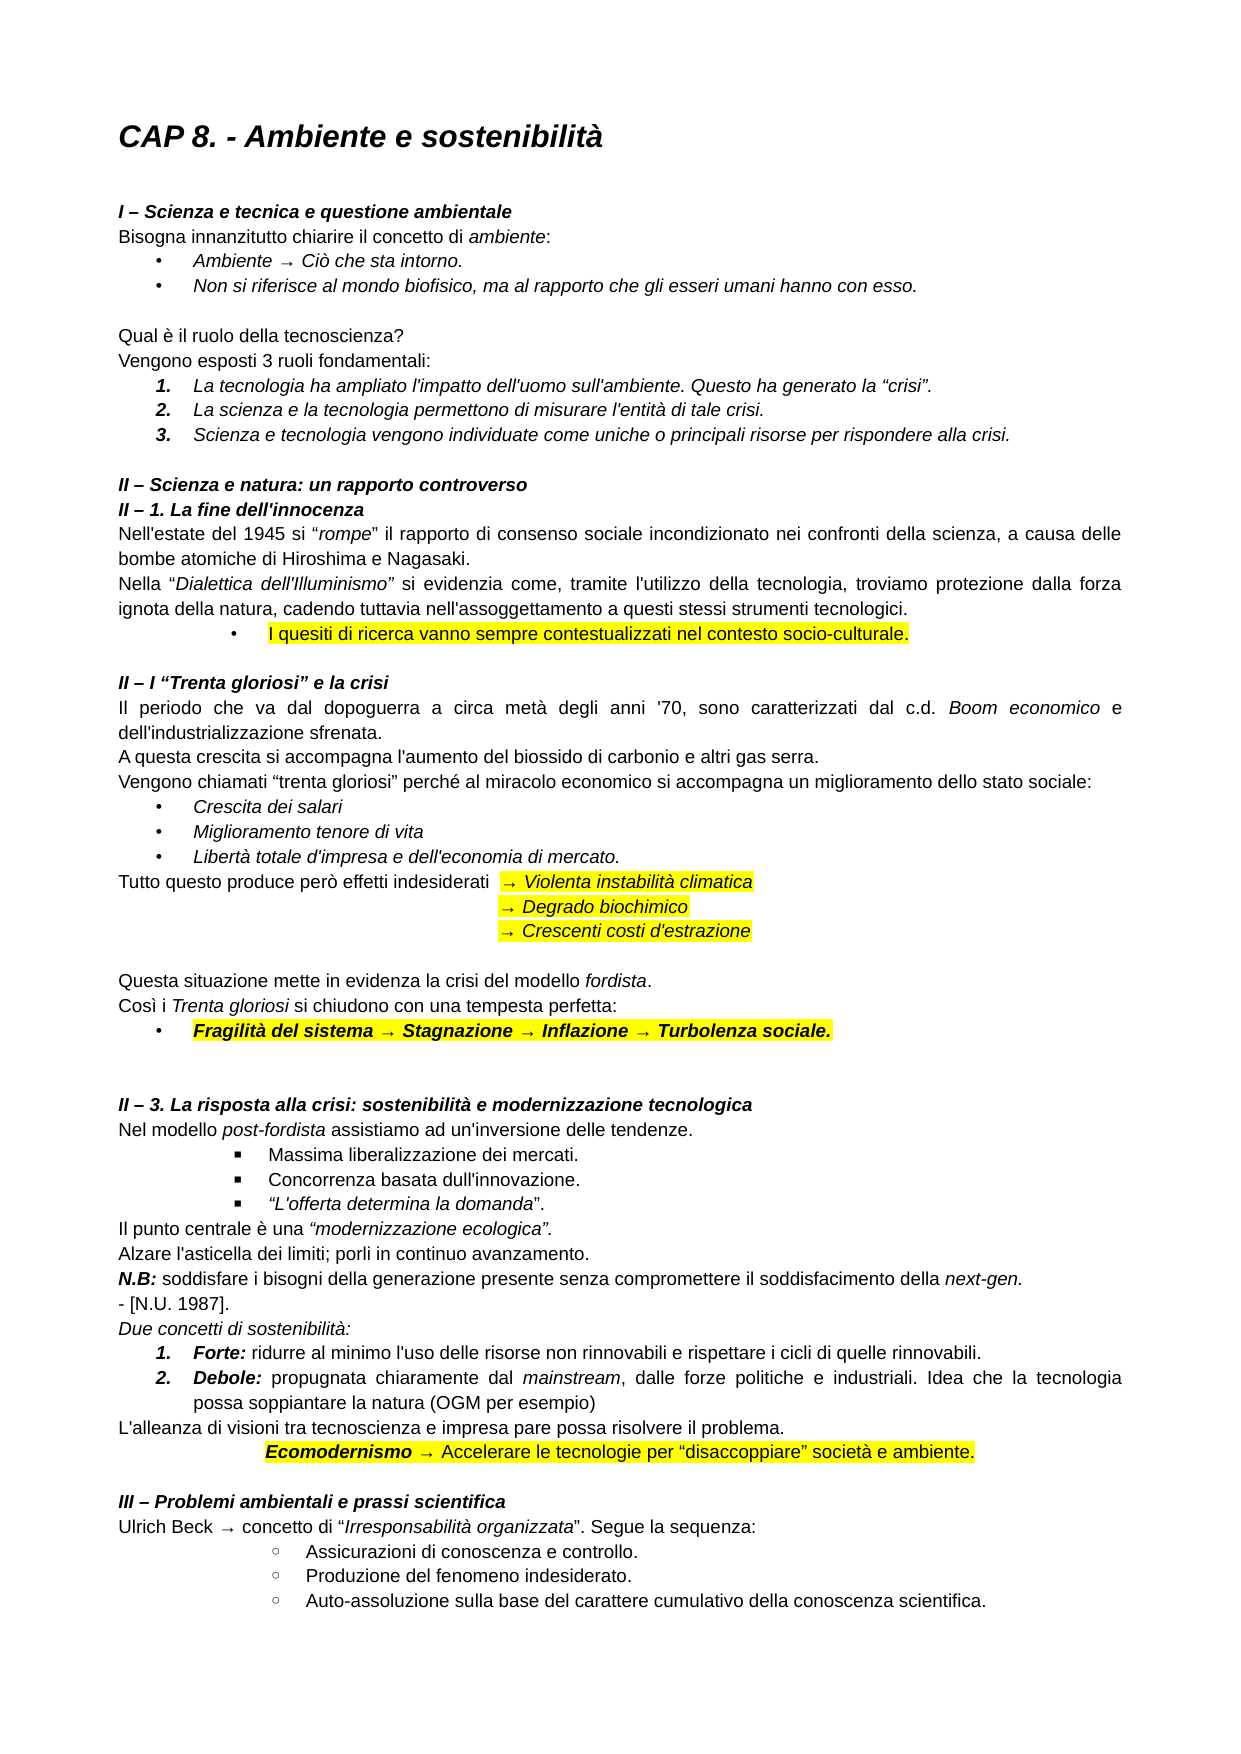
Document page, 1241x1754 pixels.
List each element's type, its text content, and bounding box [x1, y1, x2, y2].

text II – 1. La fine dell'innocenza [118, 498, 1122, 520]
text Il periodo che va dal dopoguerra a circa metà degli anni '70, sono caratterizzati dal c.d. Boom economico e dell'industrializzazione sfrenata. [118, 697, 1122, 743]
text → Crescenti costi d'estrazione [118, 920, 1122, 942]
list Produzione del fenomeno indesiderato. [268, 1565, 1122, 1587]
list Libertà totale d'impresa e dell'economia di mercato. [156, 846, 1122, 867]
text L'alleanza di visioni tra tecnoscienza e impresa pare possa risolvere il problema. [118, 1416, 1122, 1438]
list La scienza e la tecnologia permettono di misurare l'entità di tale crisi. [156, 399, 1122, 421]
list Scienza e tecnologia vengono individuate come uniche o principali risorse per rispondere alla crisi. [156, 424, 1122, 446]
list La tecnologia ha ampliato l'impatto dell'uomo sull'ambiente. Questo ha generato la “crisi”. [156, 374, 1122, 396]
text I – Scienza e tecnica e questione ambientale [118, 201, 1122, 222]
text Tutto questo produce però effetti indesiderati → Violenta instabilità climatica [118, 871, 1122, 892]
text Così i Trenta gloriosi si chiudono con una tempesta perfetta: [118, 994, 1122, 1016]
text Questa situazione mette in evidenza la crisi del modello fordista. [118, 970, 1122, 991]
list Concorrenza basata dull'innovazione. [231, 1168, 1122, 1190]
list Massima liberalizzazione dei mercati. [231, 1143, 1122, 1165]
text Alzare l'asticella dei limiti; porli in continuo avanzamento. [118, 1243, 1122, 1264]
list Ambiente → Ciò che sta intorno. [156, 250, 1122, 272]
text - [N.U. 1987]. [118, 1292, 1122, 1314]
list Miglioramento tenore di vita [156, 821, 1122, 842]
text Nel modello post-fordista assistiamo ad un'inversione delle tendenze. [118, 1119, 1122, 1140]
list “L'offerta determina la domanda”. [231, 1193, 1122, 1215]
text Nell'estate del 1945 si “rompe” il rapporto di consenso sociale incondizionato nei confronti della scienza, a causa delle bombe atomiche di Hiroshima e Nagasaki. [118, 523, 1122, 569]
list Debole: propugnata chiaramente dal mainstream, dalle forze politiche e industriali. Idea che la tecnologia possa soppiantare la natura (OGM per esempio) [156, 1367, 1122, 1413]
text Qual è il ruolo della tecnoscienza? [118, 325, 1122, 346]
list Forte: ridurre al minimo l'uso delle risorse non rinnovabili e rispettare i cicli di quelle rinnovabili. [156, 1342, 1122, 1364]
text CAP 8. - Ambiente e sostenibilità [118, 118, 1122, 154]
text A questa crescita si accompagna l'aumento del biossido di carbonio e altri gas serra. [118, 746, 1122, 768]
text Vengono chiamati “trenta gloriosi” perché al miracolo economico si accompagna un miglioramento dello stato sociale: [118, 771, 1122, 793]
text Bisogna innanzitutto chiarire il concetto di ambiente: [118, 225, 1122, 247]
text Ulrich Beck → concetto di “Irresponsabilità organizzata”. Segue la sequenza: [118, 1516, 1122, 1537]
text Ecomodernismo → Accelerare le tecnologie per “disaccoppiare” società e ambiente. [118, 1441, 1122, 1463]
text Due concetti di sostenibilità: [118, 1317, 1122, 1339]
list Auto-assoluzione sulla base del carattere cumulativo della conoscenza scientifica. [268, 1590, 1122, 1612]
text Nella “Dialettica dell'Illuminismo” si evidenzia come, tramite l'utilizzo della tecnologia, troviamo protezione dalla forza ignota della natura, cadendo tuttavia nell'assoggettamento a questi stessi strumenti tecnologici. [118, 573, 1122, 619]
text Vengono esposti 3 ruoli fondamentali: [118, 349, 1122, 371]
text Il punto centrale è una “modernizzazione ecologica”. [118, 1218, 1122, 1240]
text II – 3. La risposta alla crisi: sostenibilità e modernizzazione tecnologica [118, 1094, 1122, 1115]
text → Degrado biochimico [118, 895, 1122, 917]
list I quesiti di ricerca vanno sempre contestualizzati nel contesto socio-culturale. [231, 622, 1122, 644]
text II – I “Trenta gloriosi” e la crisi [118, 672, 1122, 693]
text III – Problemi ambientali e prassi scientifica [118, 1491, 1122, 1512]
text N.B: soddisfare i bisogni della generazione presente senza compromettere il soddisfacimento della next-gen. [118, 1268, 1122, 1289]
list Crescita dei salari [156, 796, 1122, 818]
text II – Scienza e natura: un rapporto controverso [118, 473, 1122, 495]
list Non si riferisce al mondo biofisico, ma al rapporto che gli esseri umani hanno con esso. [156, 275, 1122, 297]
list Assicurazioni di conoscenza e controllo. [268, 1540, 1122, 1562]
list Fragilità del sistema → Stagnazione → Inflazione → Turbolenza sociale. [156, 1019, 1122, 1041]
